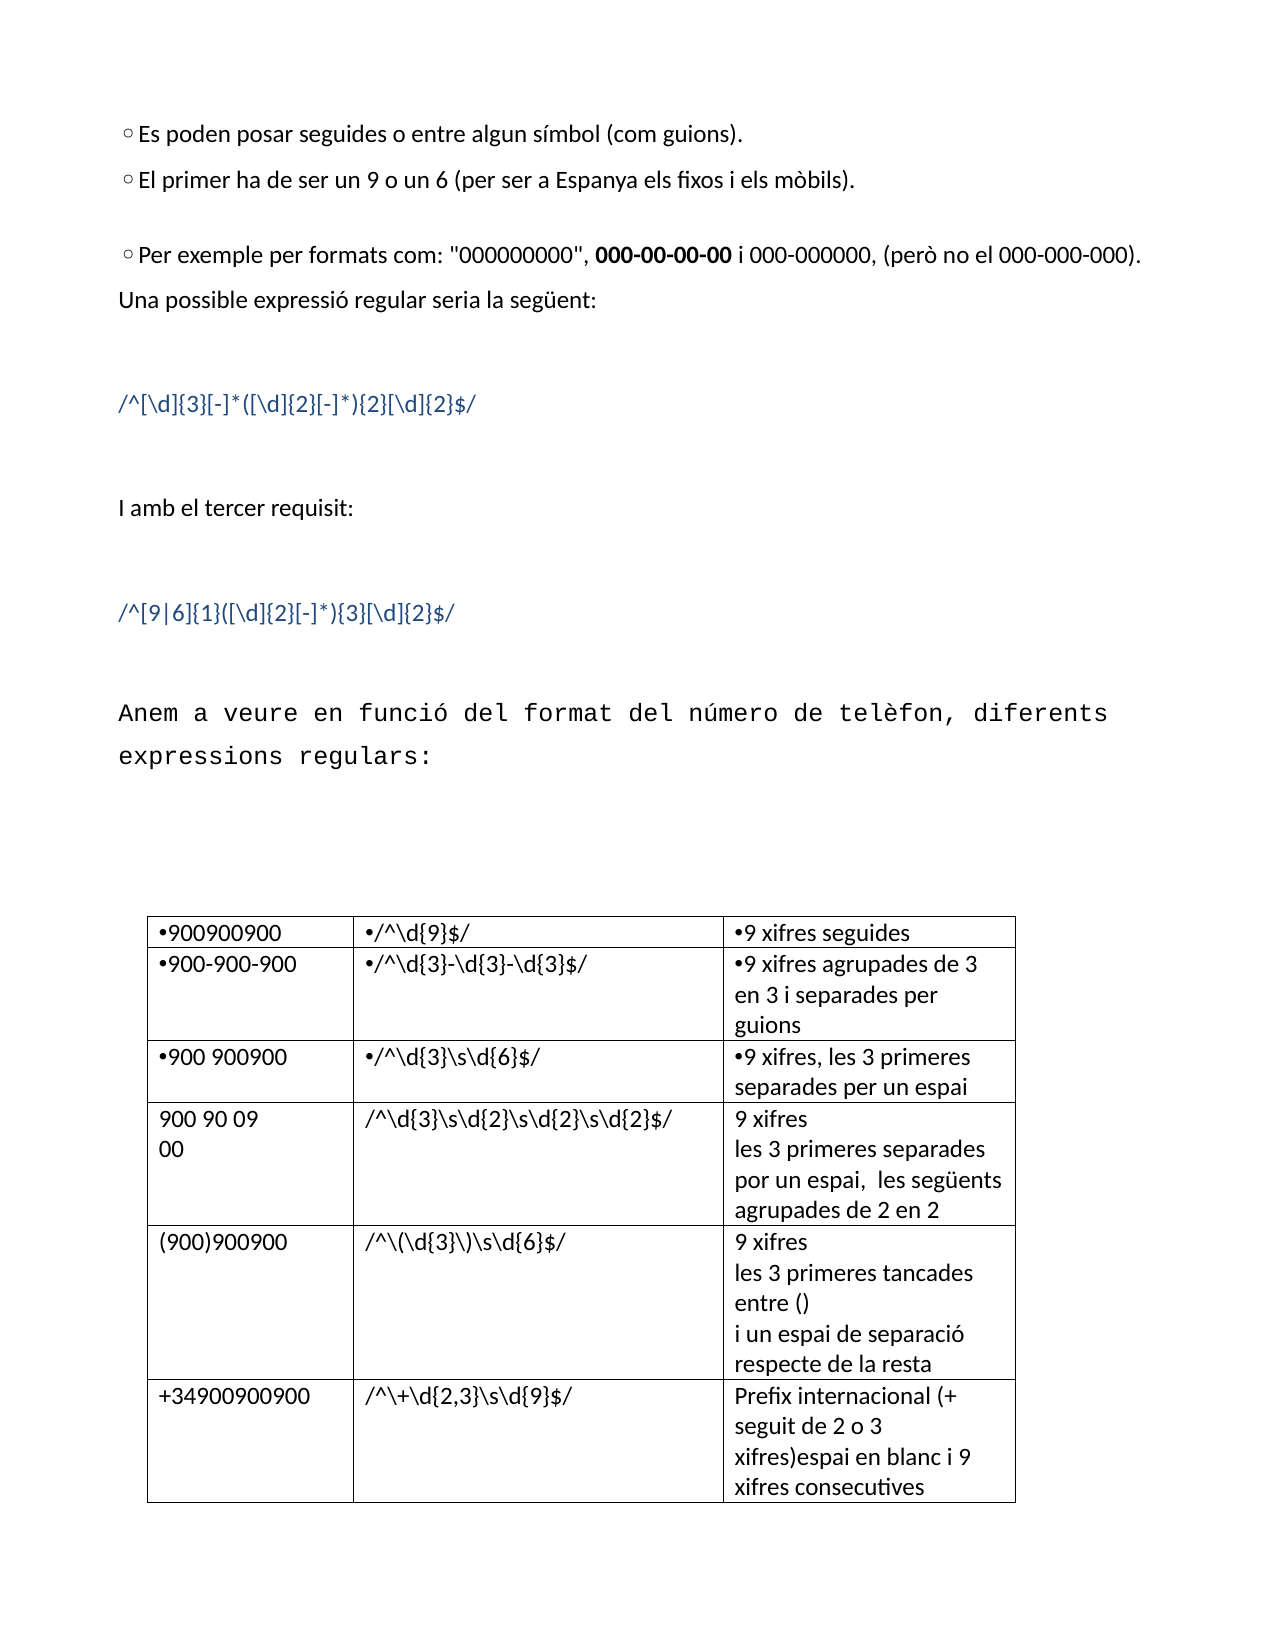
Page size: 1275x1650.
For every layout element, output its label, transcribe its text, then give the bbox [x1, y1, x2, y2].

table_cell /^\d{3}\s\d{6}$/ [354, 1041, 723, 1102]
table_cell 900 900900 [148, 1041, 353, 1102]
table_cell 9 xifres les 3 primeres tancades entre () i un espai de separació respecte de la resta [724, 1226, 1015, 1379]
table_header /^\d{9}$/ [354, 917, 723, 947]
table_cell 900-900-900 [148, 948, 353, 1040]
table_cell /^\d{3}\s\d{2}\s\d{2}\s\d{2}$/ [354, 1103, 723, 1225]
table_cell 9 xifres, les 3 primeres separades per un espai [724, 1041, 1015, 1102]
text /^[\d]{3}[-]*([\d]{2}[-]*){2}[\d]{2}$/ [118, 388, 1157, 419]
table_cell /^\+\d{2,3}\s\d{9}$/ [354, 1380, 723, 1502]
list Es poden posar seguides o entre algun símbol (com guions). [118, 118, 1157, 149]
list Per exemple per formats com: "000000000", 000-00-00-00 i 000-000000, (però no el 000-000-000). Una possible expressió regular seria la següent: [118, 239, 1157, 315]
table_header 9 xifres seguides [724, 917, 1015, 947]
table_cell 9 xifres les 3 primeres separades por un espai, les següents agrupades de 2 en 2 [724, 1103, 1015, 1225]
table_cell (900)900900 [148, 1226, 353, 1379]
table_cell 900 90 09 00 [148, 1103, 353, 1225]
table_cell Prefix internacional (+ seguit de 2 o 3 xifres)espai en blanc i 9 xifres consecutives [724, 1380, 1015, 1502]
text I amb el tercer requisit: [118, 493, 1157, 523]
table_cell +34900900900 [148, 1380, 353, 1502]
table_cell 9 xifres agrupades de 3 en 3 i separades per guions [724, 948, 1015, 1040]
text Anem a veure en funció del format del número de telèfon, diferents expressions regulars: [118, 701, 1157, 772]
table_cell /^\d{3}-\d{3}-\d{3}$/ [354, 948, 723, 1040]
list El primer ha de ser un 9 o un 6 (per ser a Espanya els fixos i els mòbils). [118, 164, 1157, 194]
text /^[9|6]{1}([\d]{2}[-]*){3}[\d]{2}$/ [118, 597, 1157, 627]
table_cell /^\(\d{3}\)\s\d{6}$/ [354, 1226, 723, 1379]
table_header 900900900 [148, 917, 353, 947]
